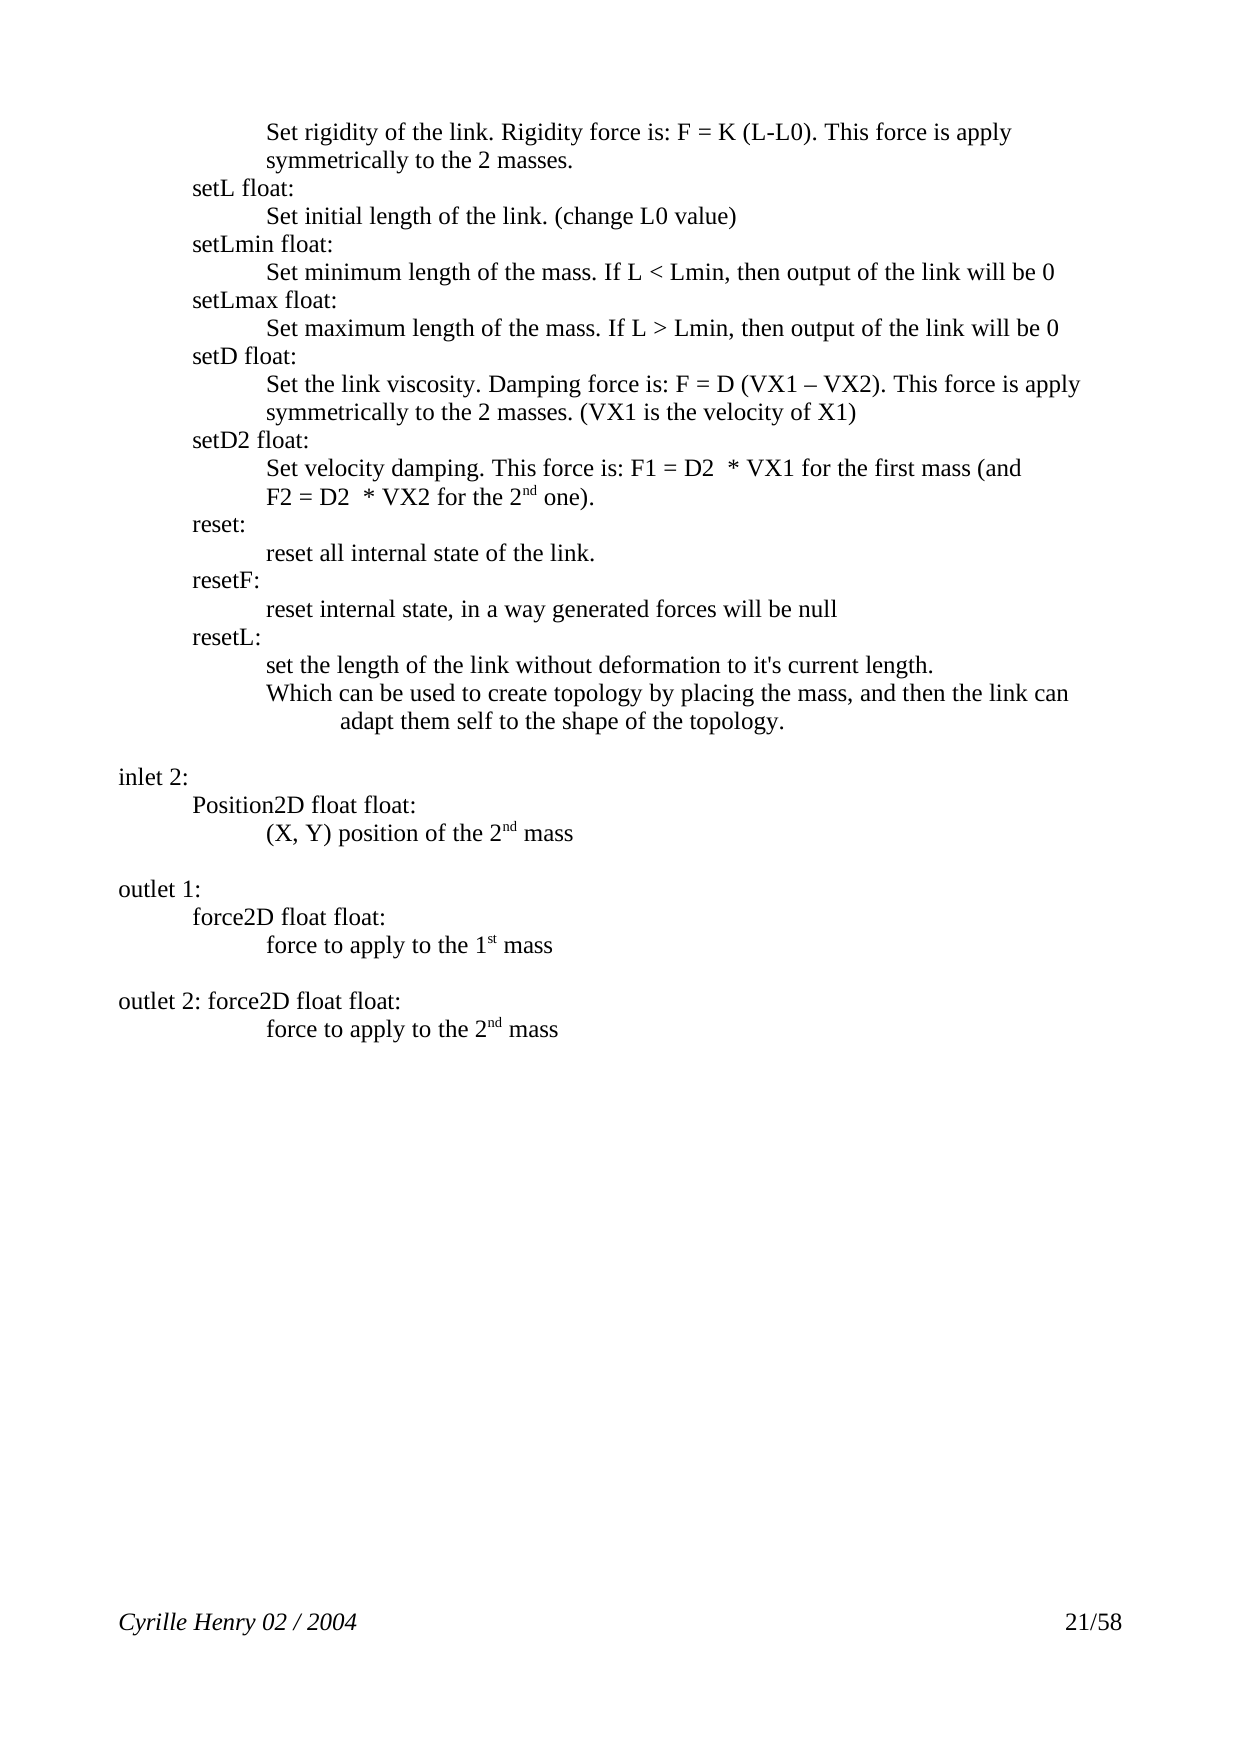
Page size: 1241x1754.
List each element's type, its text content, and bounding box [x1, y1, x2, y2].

text Which can be used to create topology by placing the mass, and then the link can adapt them self to the shape of the topology. [118, 678, 1122, 734]
text setD float: [118, 342, 1122, 370]
text Set velocity damping. This force is: F1 = D2 * VX1 for the first mass (and [118, 454, 1122, 482]
text force to apply to the 2nd mass [118, 1015, 1122, 1043]
text Set minimum length of the mass. If L < Lmin, then output of the link will be 0 [118, 258, 1122, 286]
text outlet 2: force2D float float: [118, 987, 1122, 1015]
text F2 = D2 * VX2 for the 2nd one). [118, 482, 1122, 510]
text reset internal state, in a way generated forces will be null [118, 594, 1122, 622]
text reset all internal state of the link. [118, 538, 1122, 566]
text setL float: [118, 174, 1122, 202]
text Set rigidity of the link. Rigidity force is: F = K (L-L0). This force is apply symmetrically to the 2 masses. [118, 118, 1122, 174]
text set the length of the link without deformation to it's current length. [118, 651, 1122, 678]
text Position2D float float: [118, 791, 1122, 819]
text inlet 2: [118, 763, 1122, 791]
text resetL: [118, 622, 1122, 651]
text (X, Y) position of the 2nd mass [118, 819, 1122, 847]
text force2D float float: [118, 903, 1122, 931]
text setLmax float: [118, 286, 1122, 314]
text resetF: [118, 566, 1122, 594]
text Set initial length of the link. (change L0 value) [118, 202, 1122, 230]
text reset: [118, 510, 1122, 538]
text setLmin float: [118, 230, 1122, 258]
text Set the link viscosity. Damping force is: F = D (VX1 – VX2). This force is apply symmetrically to the 2 masses. (VX1 is the velocity of X1) [118, 370, 1122, 426]
text Set maximum length of the mass. If L > Lmin, then output of the link will be 0 [118, 314, 1122, 342]
text force to apply to the 1st mass [118, 931, 1122, 959]
text outlet 1: [118, 875, 1122, 903]
text setD2 float: [118, 426, 1122, 454]
